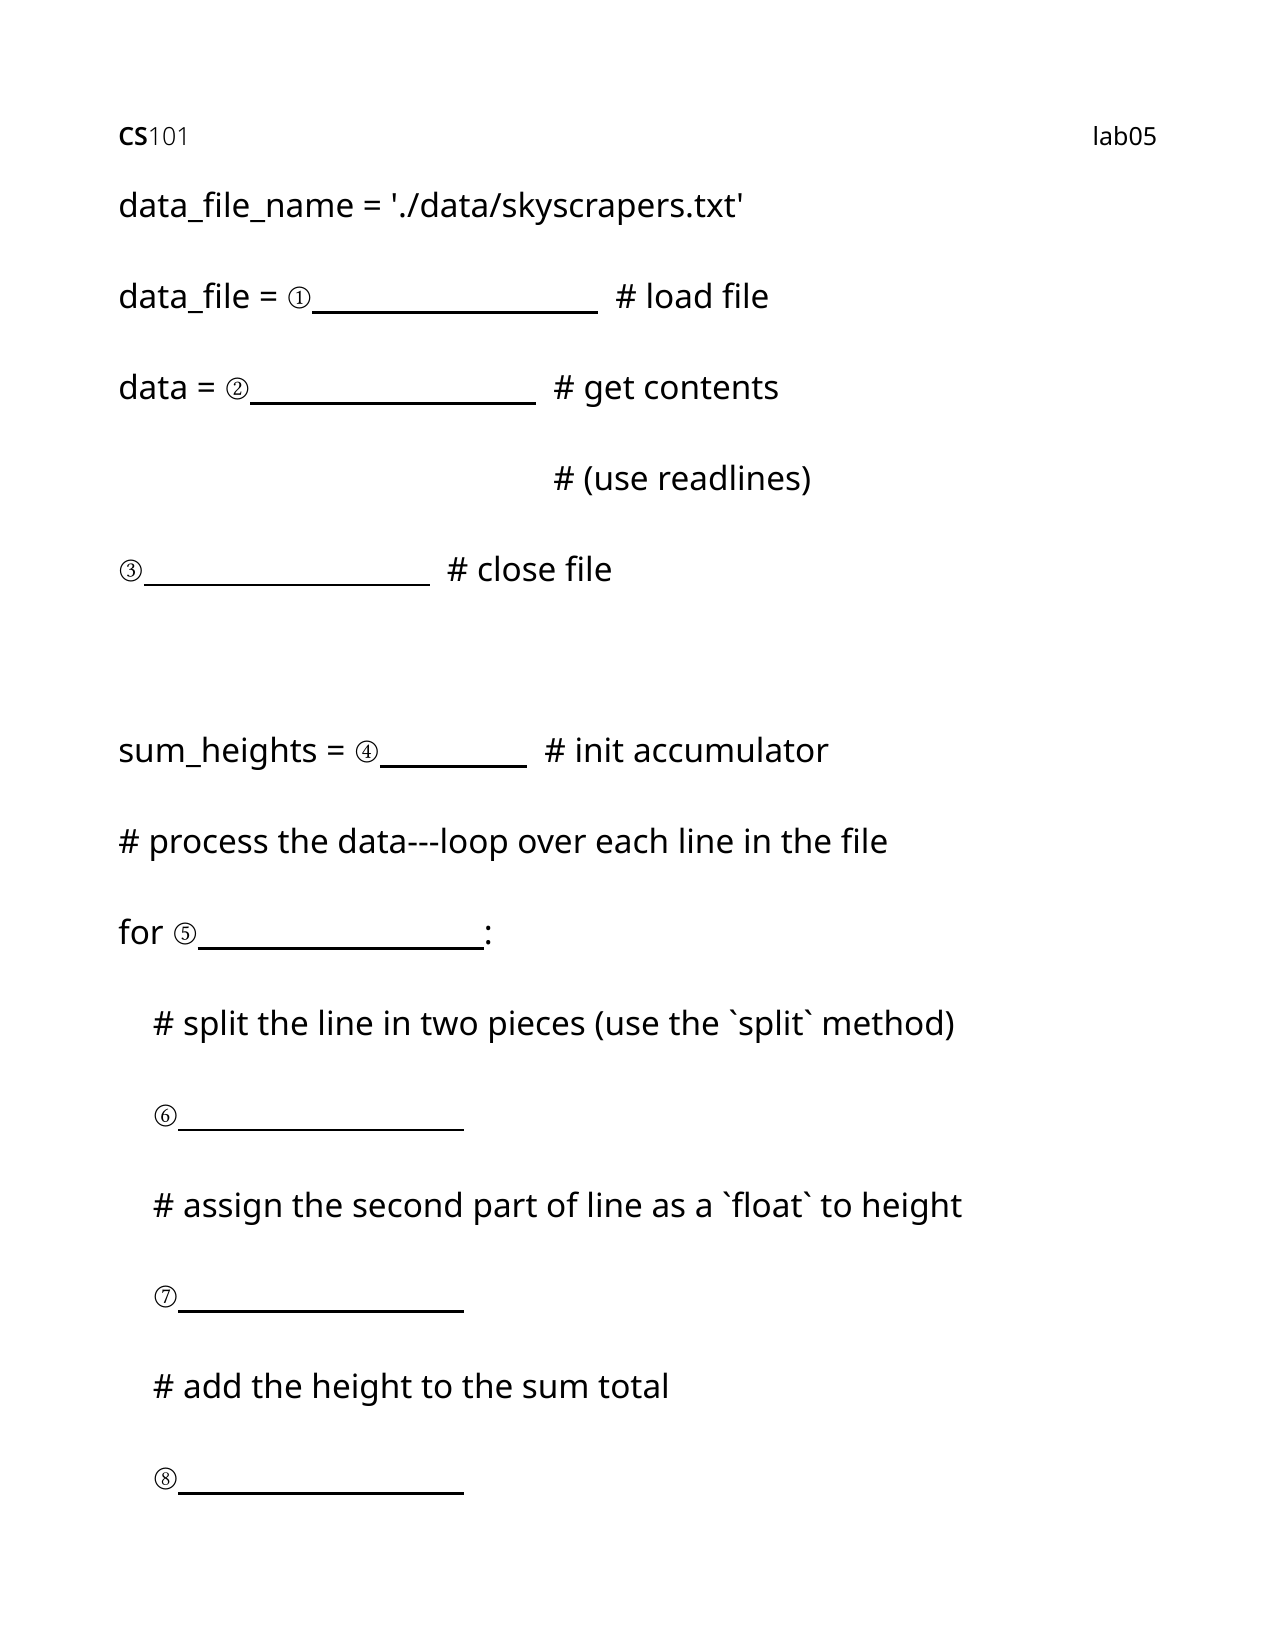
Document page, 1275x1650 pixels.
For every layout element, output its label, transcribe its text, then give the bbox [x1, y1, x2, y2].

text data_file = ① # load file [118, 273, 1157, 318]
text data = ③ # (use readlines) [118, 455, 1157, 500]
text ③ # close file [118, 546, 1157, 591]
text sum_heights = ④ # init accumulator [118, 727, 1157, 773]
text # split the line in two pieces (use the `split` method) [118, 1000, 1157, 1045]
text ⑥ [118, 1091, 1157, 1136]
text # process the data---loop over each line in the file [118, 818, 1157, 863]
text for ⑤ : [118, 909, 1157, 954]
text ⑧ [118, 1454, 1157, 1499]
text data = ② # get contents [118, 364, 1157, 409]
text # assign the second part of line as a `float` to height [118, 1181, 1157, 1227]
text # add the height to the sum total [118, 1363, 1157, 1408]
text data_file_name = './data/skyscrapers.txt' [118, 182, 1157, 228]
text ⑦ [118, 1272, 1157, 1318]
